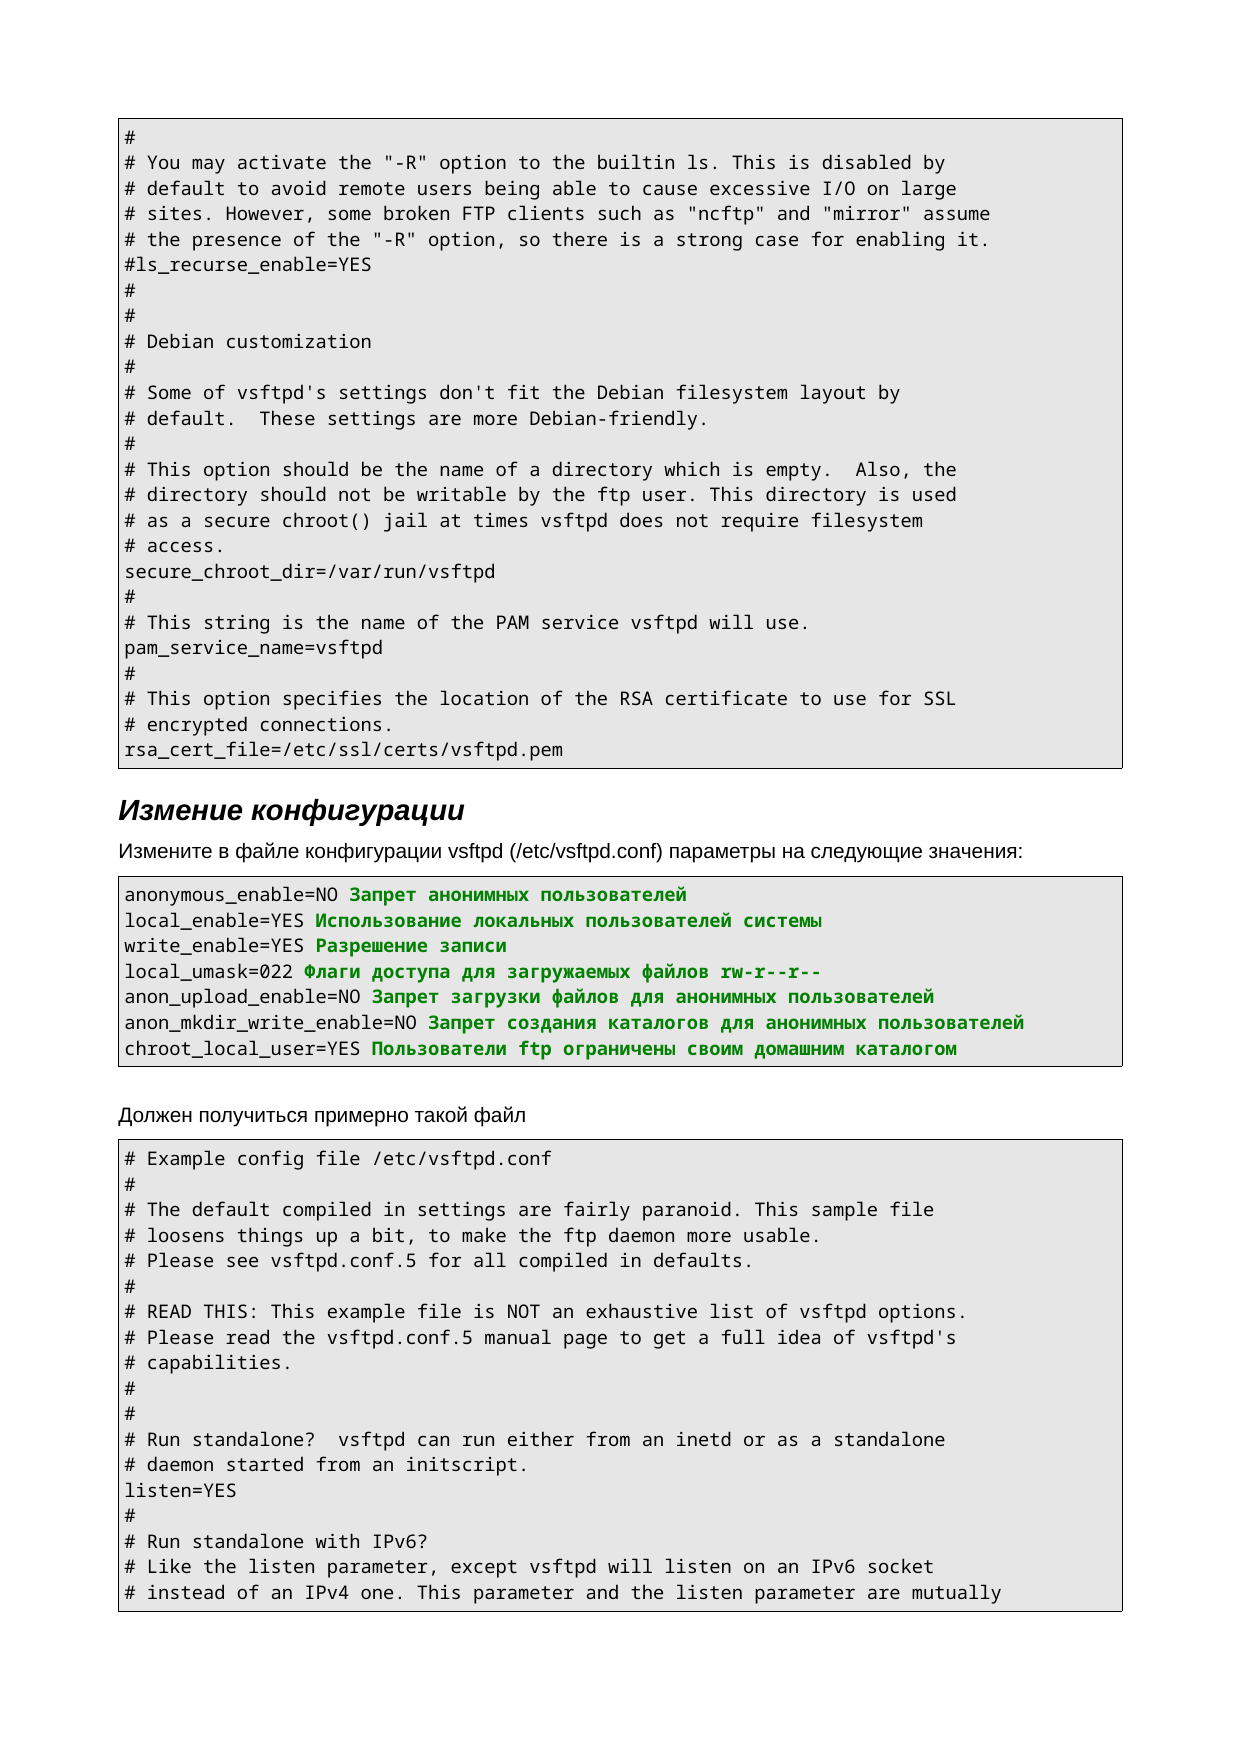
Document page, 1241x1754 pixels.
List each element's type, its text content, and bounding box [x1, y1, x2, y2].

subtitle Измение конфигурации [118, 793, 1122, 827]
text # the presence of the "-R" option, so there is a strong case for enabling it. [119, 220, 1122, 246]
text anon_mkdir_write_enable=NO Запрет создания каталогов для анонимных пользователей [119, 1003, 1122, 1029]
text # [119, 1394, 1122, 1420]
text # [119, 654, 1122, 679]
text # [119, 348, 1122, 373]
text # [119, 1267, 1122, 1292]
text anon_upload_enable=NO Запрет загрузки файлов для анонимных пользователей [119, 978, 1122, 1003]
text # daemon started from an initscript. [119, 1446, 1122, 1471]
text # [119, 424, 1122, 450]
text write_enable=YES Разрешение записи [119, 927, 1122, 952]
text # [119, 1497, 1122, 1522]
text # Please read the vsftpd.conf.5 manual page to get a full idea of vsftpd's [119, 1318, 1122, 1343]
text # Please see vsftpd.conf.5 for all compiled in defaults. [119, 1241, 1122, 1267]
text # [119, 577, 1122, 603]
text # encrypted connections. [119, 705, 1122, 731]
text # default. These settings are more Debian-friendly. [119, 399, 1122, 424]
text local_enable=YES Использование локальных пользователей системы [119, 901, 1122, 927]
text # directory should not be writable by the ftp user. This directory is used [119, 475, 1122, 501]
text # Example config file /etc/vsftpd.conf [119, 1140, 1122, 1165]
text # Some of vsftpd's settings don't fit the Debian filesystem layout by [119, 373, 1122, 399]
text pam_service_name=vsftpd [119, 628, 1122, 654]
text # This option should be the name of a directory which is empty. Also, the [119, 450, 1122, 475]
text # capabilities. [119, 1343, 1122, 1369]
text rsa_cert_file=/etc/ssl/certs/vsftpd.pem [119, 731, 1122, 768]
text # [119, 271, 1122, 297]
text chroot_local_user=YES Пользователи ftp ограничены своим домашним каталогом [119, 1029, 1122, 1066]
text listen=YES [119, 1471, 1122, 1497]
text # You may activate the "-R" option to the builtin ls. This is disabled by [119, 144, 1122, 169]
text #ls_recurse_enable=YES [119, 246, 1122, 271]
text # Run standalone with IPv6? [119, 1522, 1122, 1548]
text # access. [119, 526, 1122, 552]
text Измените в файле конфигурации vsftpd (/etc/vsftpd.conf) параметры на следующие значения: [118, 839, 1122, 863]
text # as a secure chroot() jail at times vsftpd does not require filesystem [119, 501, 1122, 526]
text secure_chroot_dir=/var/run/vsftpd [119, 552, 1122, 577]
text # [119, 297, 1122, 322]
text # The default compiled in settings are fairly paranoid. This sample file [119, 1190, 1122, 1216]
text # Run standalone? vsftpd can run either from an inetd or as a standalone [119, 1420, 1122, 1446]
text # [119, 119, 1122, 144]
text anonymous_enable=NO Запрет анонимных пользователей [119, 877, 1122, 901]
text # Debian customization [119, 322, 1122, 348]
text # READ THIS: This example file is NOT an exhaustive list of vsftpd options. [119, 1292, 1122, 1318]
text # This option specifies the location of the RSA certificate to use for SSL [119, 679, 1122, 705]
text # [119, 1369, 1122, 1394]
text # instead of an IPv4 one. This parameter and the listen parameter are mutually [119, 1573, 1122, 1611]
text # This string is the name of the PAM service vsftpd will use. [119, 603, 1122, 628]
text # default to avoid remote users being able to cause excessive I/O on large [119, 169, 1122, 195]
text # [119, 1165, 1122, 1190]
text Должен получиться примерно такой файл [118, 1103, 1122, 1127]
text # Like the listen parameter, except vsftpd will listen on an IPv6 socket [119, 1548, 1122, 1573]
text # loosens things up a bit, to make the ftp daemon more usable. [119, 1216, 1122, 1241]
text local_umask=022 Флаги доступа для загружаемых файлов rw-r--r-- [119, 952, 1122, 978]
text # sites. However, some broken FTP clients such as "ncftp" and "mirror" assume [119, 195, 1122, 220]
